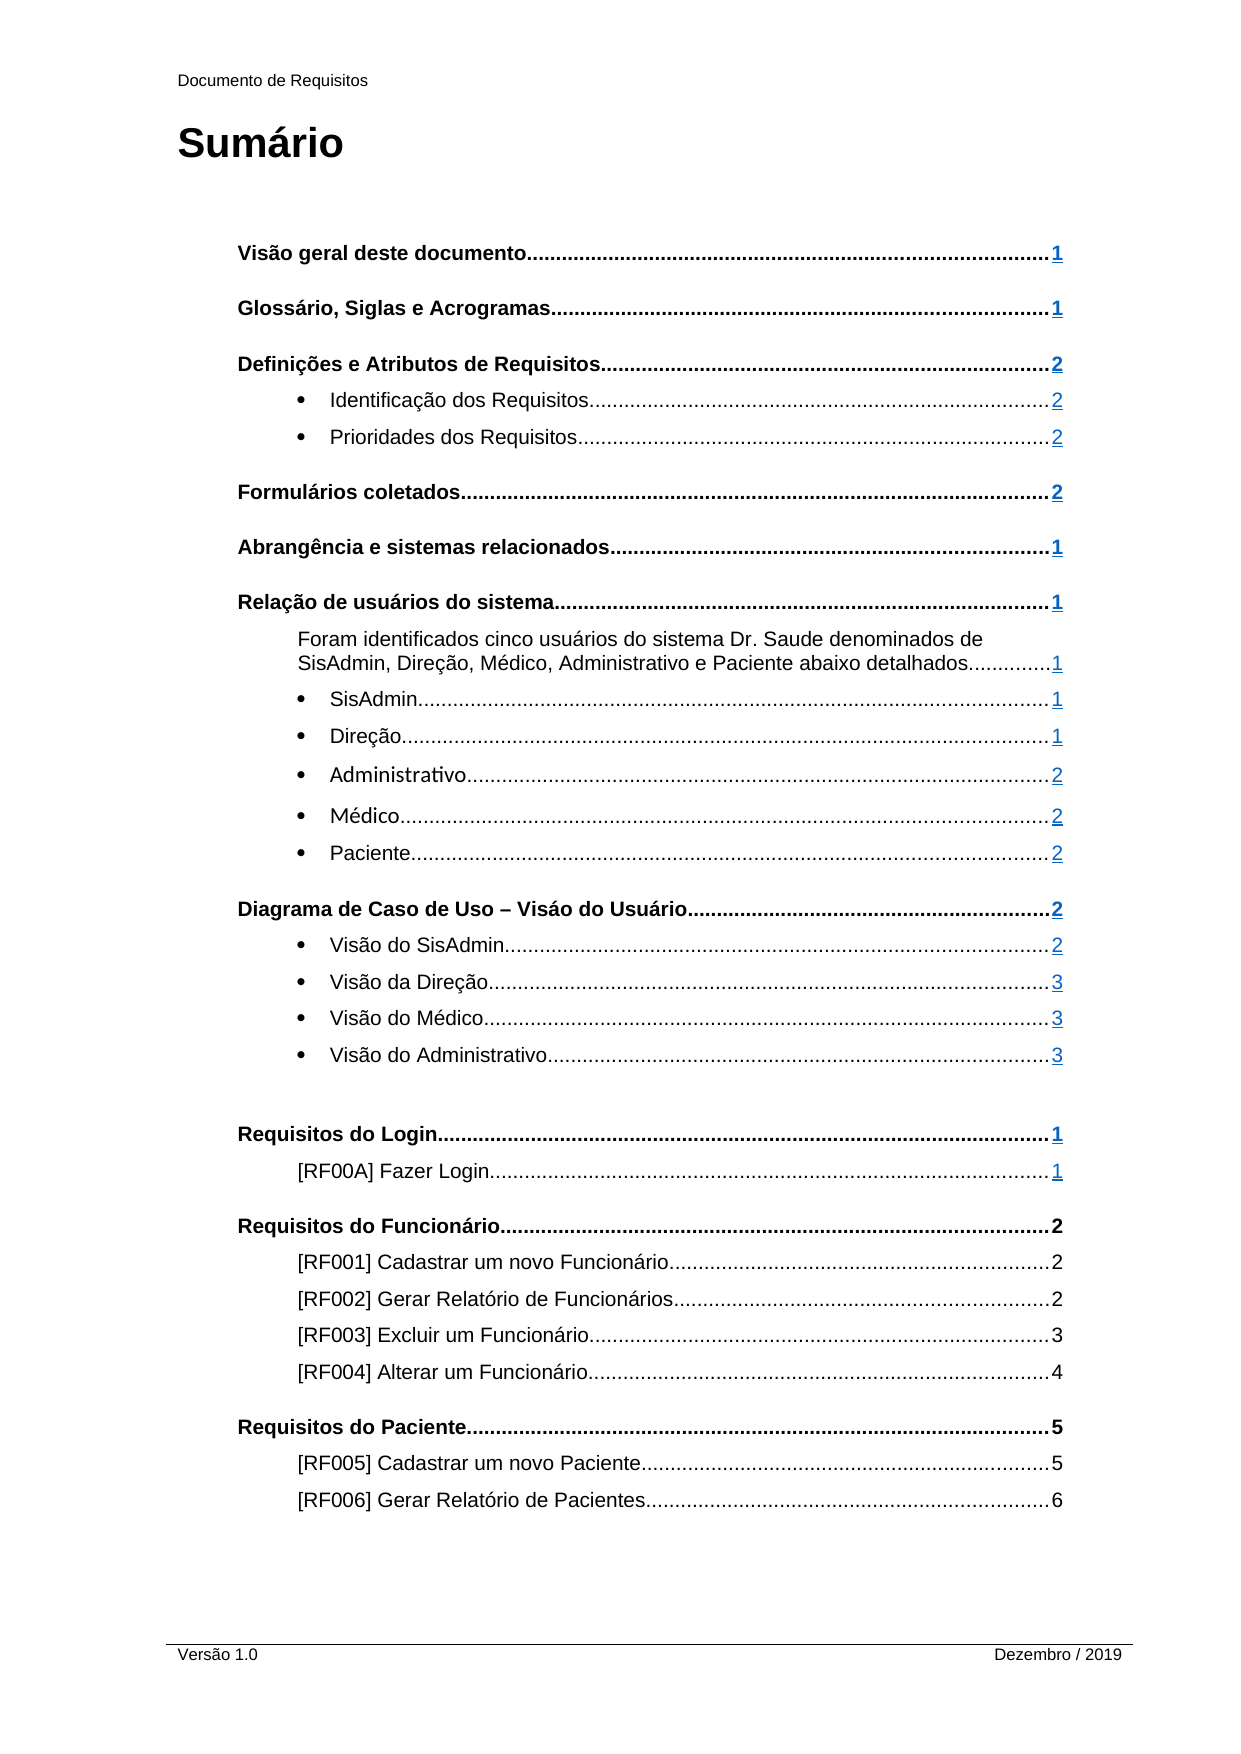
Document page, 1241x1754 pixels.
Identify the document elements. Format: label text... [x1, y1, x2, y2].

text [RF001] Cadastrar um novo Funcionário 2 [297, 1250, 1063, 1274]
text Glossário, Siglas e Acrogramas 1 [237, 296, 1063, 320]
text Requisitos do Login 1 [237, 1122, 1063, 1146]
text  SisAdmin 1 [297, 687, 1063, 711]
text  Visão do Médico 3 [297, 1006, 1063, 1030]
text Diagrama de Caso de Uso – Visáo do Usuário 2 [237, 897, 1063, 921]
text  Visão do Administrativo 3 [297, 1043, 1063, 1067]
text [RF003] Excluir um Funcionário 3 [297, 1323, 1063, 1347]
text  Prioridades dos Requisitos 2 [297, 424, 1063, 448]
text Relação de usuários do sistema 1 [237, 590, 1063, 614]
text Sumário [177, 118, 1107, 166]
text  Médico 2 [297, 801, 1063, 829]
text  Visão da Direção 3 [297, 969, 1063, 994]
text Abrangência e sistemas relacionados 1 [237, 535, 1063, 559]
text  Visão do SisAdmin 2 [297, 933, 1063, 957]
text Foram identificados cinco usuários do sistema Dr. Saude denominados de SisAdmin, Direção, Médico, Administrativo e Paciente abaixo detalhados. 1 [297, 627, 1063, 674]
text [RF005] Cadastrar um novo Paciente 5 [297, 1451, 1063, 1475]
text  Direção 1 [297, 724, 1063, 748]
text [RF004] Alterar um Funcionário 4 [297, 1359, 1063, 1383]
text  Paciente 2 [297, 841, 1063, 865]
text Visão geral deste documento 1 [237, 241, 1063, 265]
text Formulários coletados 2 [237, 480, 1063, 504]
text Definições e Atributos de Requisitos 2 [237, 351, 1063, 375]
text  Administrativo 2 [297, 760, 1063, 788]
text Requisitos do Funcionário 2 [237, 1214, 1063, 1238]
text Requisitos do Paciente 5 [237, 1415, 1063, 1439]
text [RF00A] Fazer Login 1 [297, 1158, 1063, 1182]
text  Identificação dos Requisitos 2 [297, 388, 1063, 412]
text [RF002] Gerar Relatório de Funcionários 2 [297, 1287, 1063, 1311]
text [RF006] Gerar Relatório de Pacientes 6 [297, 1488, 1063, 1512]
